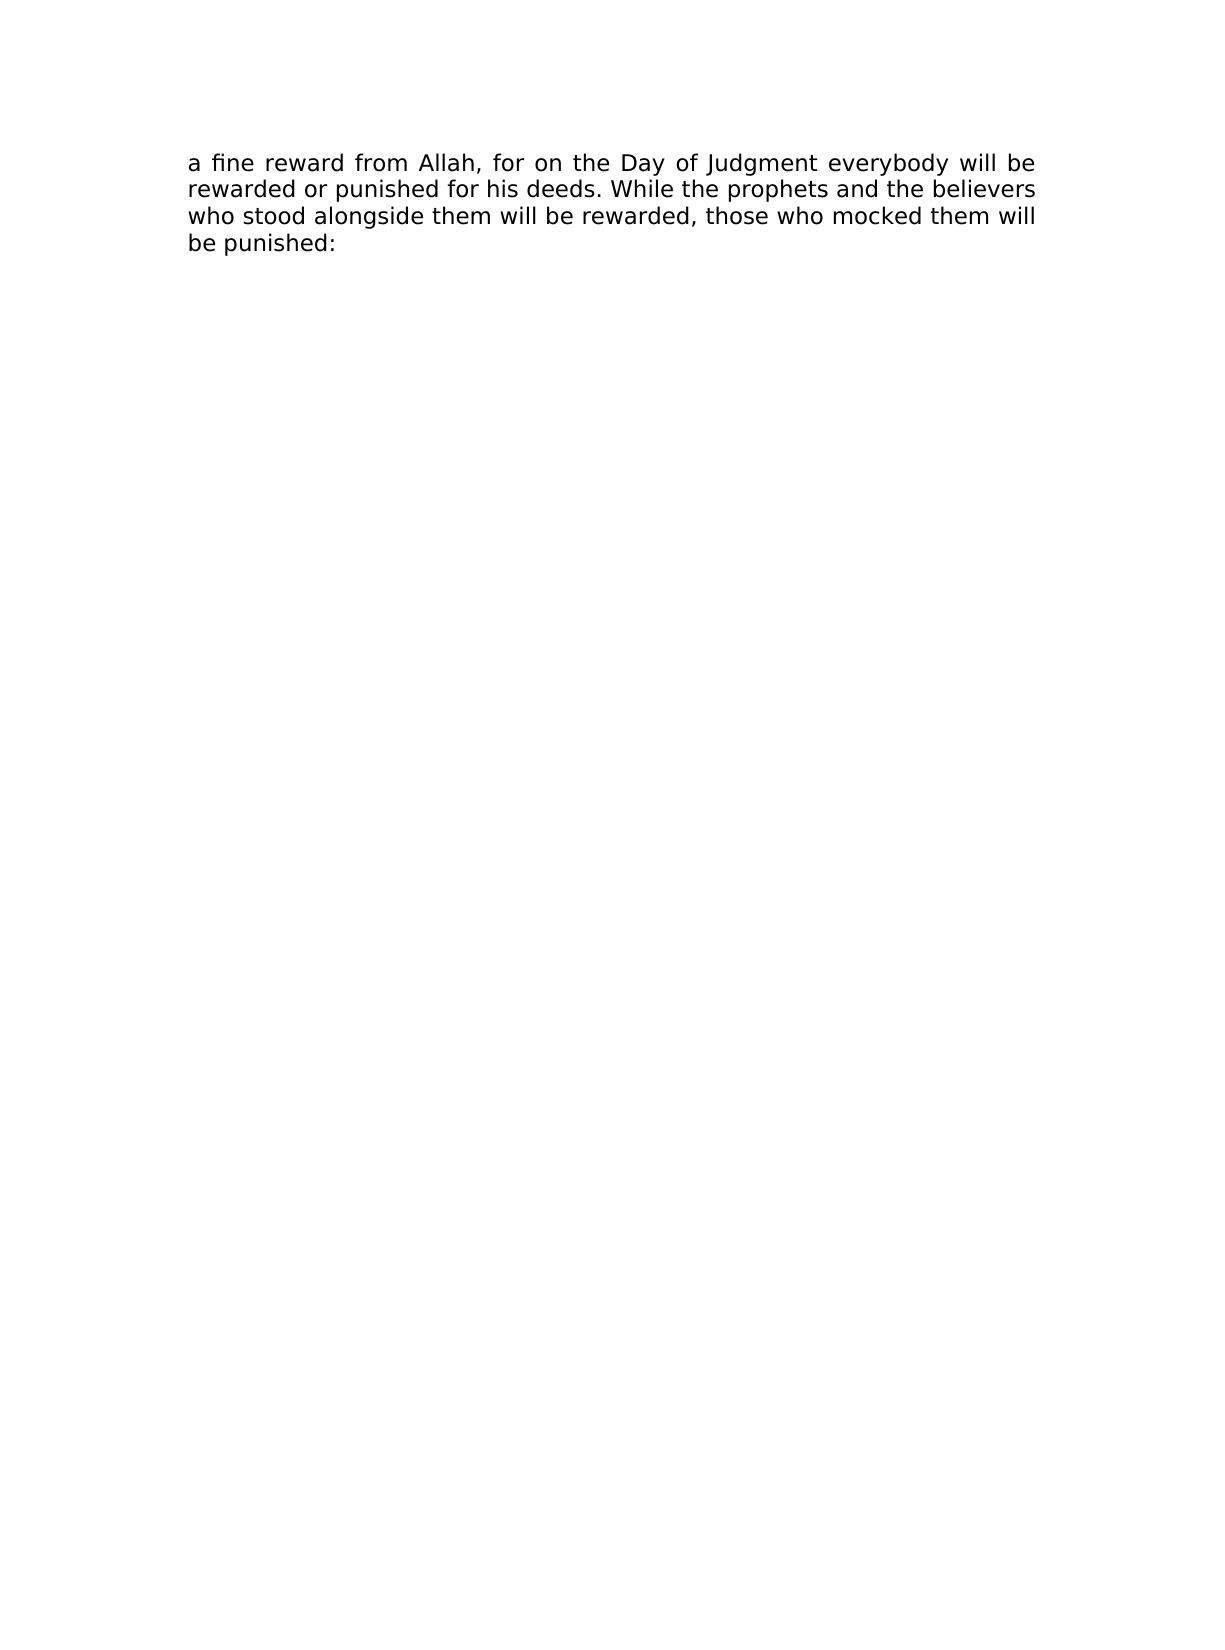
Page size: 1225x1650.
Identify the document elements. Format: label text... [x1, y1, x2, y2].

text a fine reward from Allah, for on the Day of Judgment everybody will be rewarded or punished for his deeds. While the prophets and the believers who stood alongside them will be rewarded, those who mocked them will be punished: [187, 150, 1037, 257]
